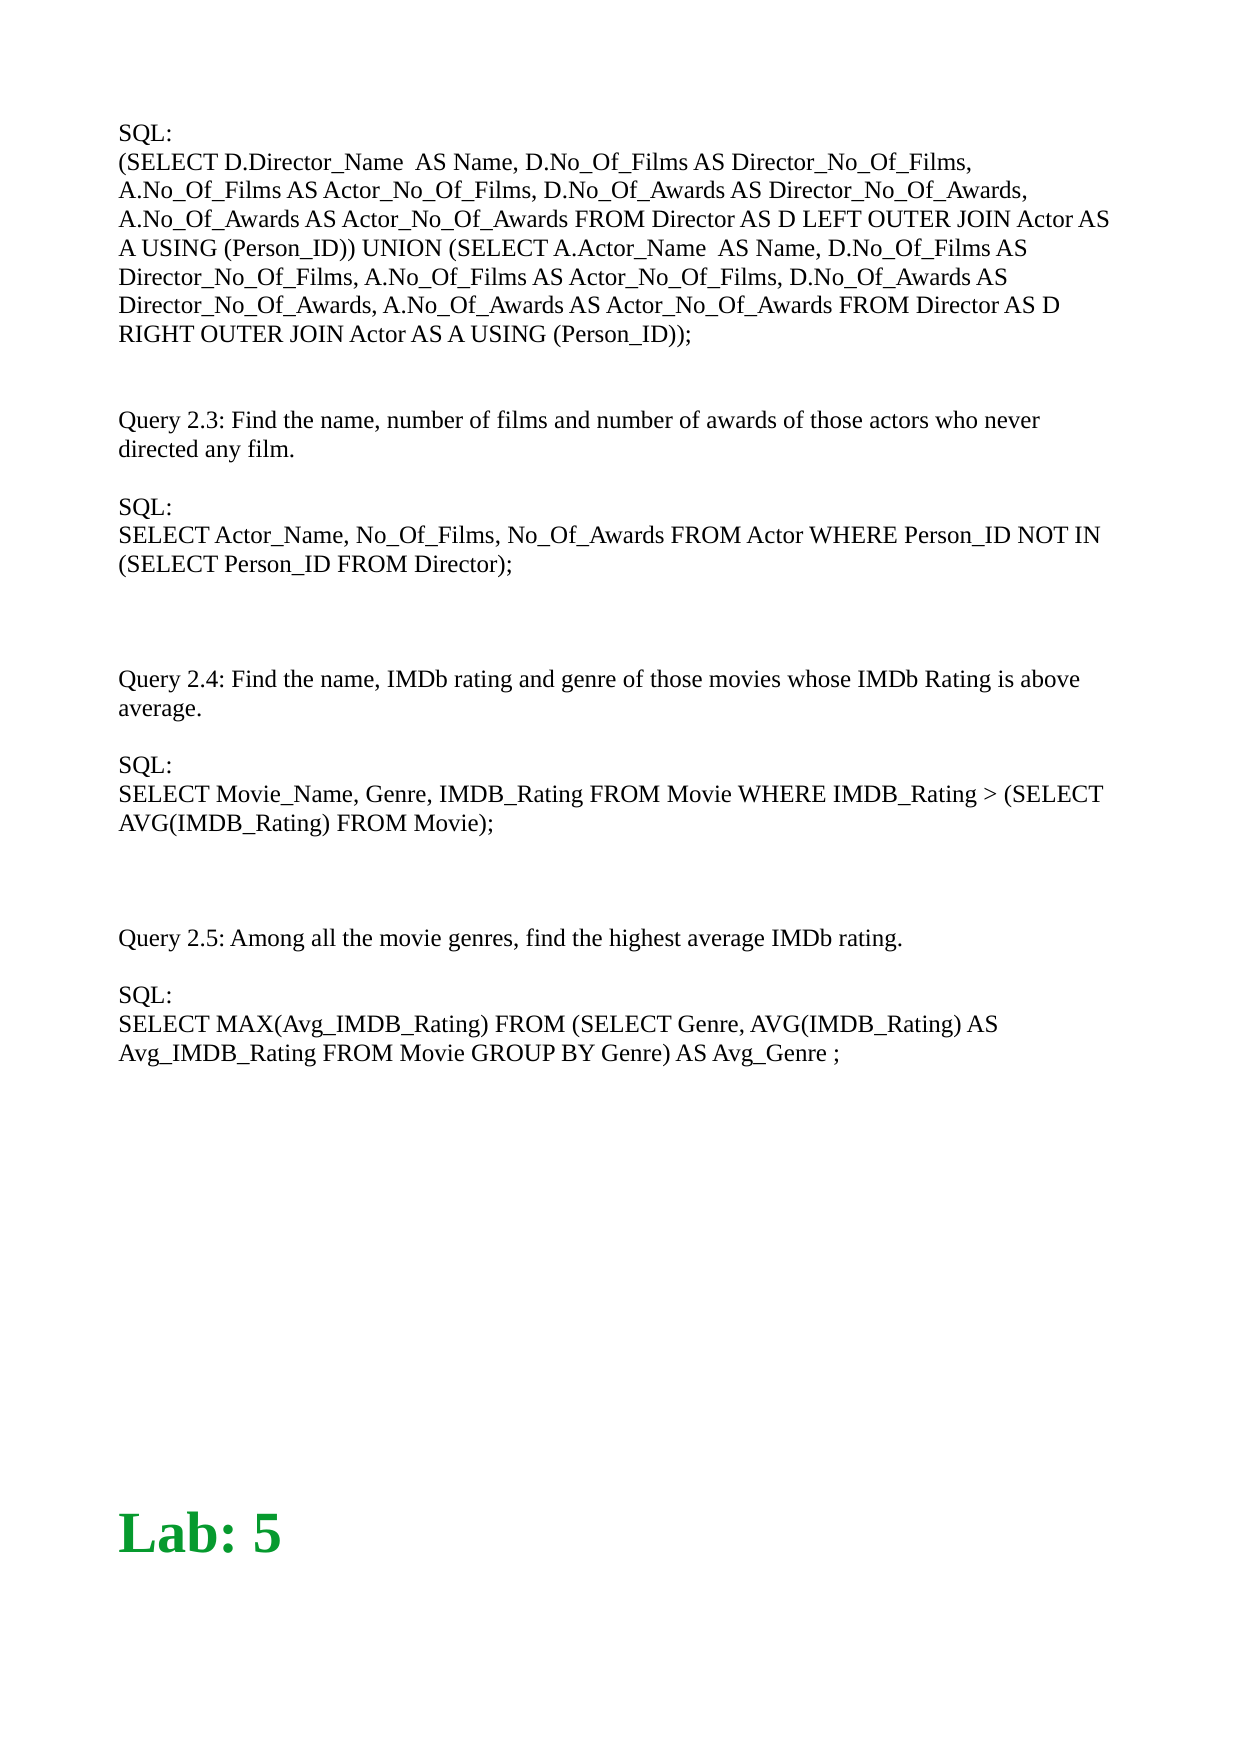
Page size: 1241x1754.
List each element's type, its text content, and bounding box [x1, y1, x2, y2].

text (SELECT D.Director_Name AS Name, D.No_Of_Films AS Director_No_Of_Films, A.No_Of_Films AS Actor_No_Of_Films, D.No_Of_Awards AS Director_No_Of_Awards, A.No_Of_Awards AS Actor_No_Of_Awards FROM Director AS D LEFT OUTER JOIN Actor AS A USING (Person_ID)) UNION (SELECT A.Actor_Name AS Name, D.No_Of_Films AS Director_No_Of_Films, A.No_Of_Films AS Actor_No_Of_Films, D.No_Of_Awards AS Director_No_Of_Awards, A.No_Of_Awards AS Actor_No_Of_Awards FROM Director AS D RIGHT OUTER JOIN Actor AS A USING (Person_ID)); [118, 147, 1122, 348]
text SQL: [118, 751, 1122, 779]
text SQL: [118, 118, 1122, 147]
text SELECT Movie_Name, Genre, IMDB_Rating FROM Movie WHERE IMDB_Rating > (SELECT AVG(IMDB_Rating) FROM Movie); [118, 779, 1122, 837]
text SQL: [118, 492, 1122, 521]
text Query 2.4: Find the name, IMDb rating and genre of those movies whose IMDb Rating is above average. [118, 664, 1122, 722]
text Lab: 5 [118, 1498, 1122, 1565]
text Query 2.3: Find the name, number of films and number of awards of those actors who never directed any film. [118, 406, 1122, 463]
text SELECT MAX(Avg_IMDB_Rating) FROM (SELECT Genre, AVG(IMDB_Rating) AS Avg_IMDB_Rating FROM Movie GROUP BY Genre) AS Avg_Genre ; [118, 1009, 1122, 1067]
text SQL: [118, 981, 1122, 1009]
text Query 2.5: Among all the movie genres, find the highest average IMDb rating. [118, 923, 1122, 952]
text SELECT Actor_Name, No_Of_Films, No_Of_Awards FROM Actor WHERE Person_ID NOT IN (SELECT Person_ID FROM Director); [118, 521, 1122, 578]
